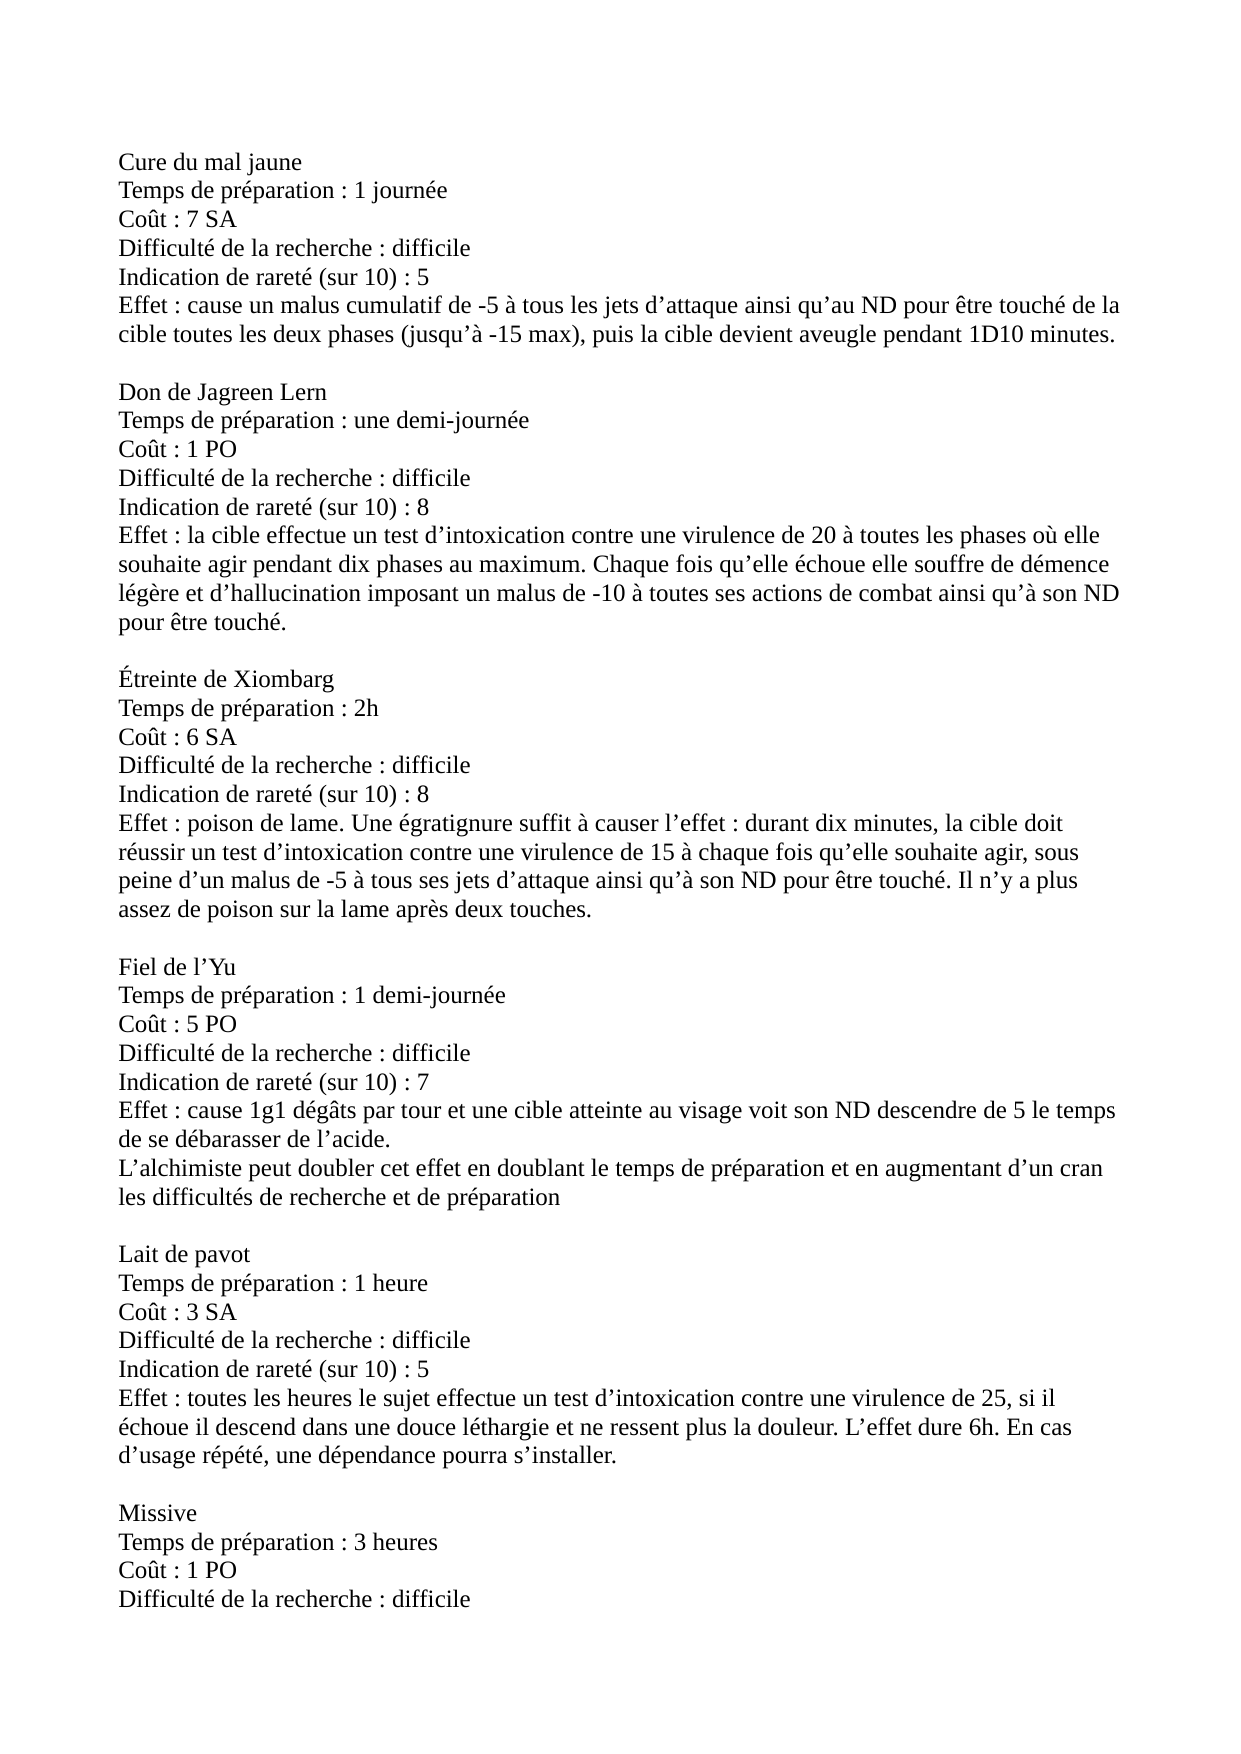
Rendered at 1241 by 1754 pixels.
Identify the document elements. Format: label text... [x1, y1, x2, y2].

text Effet : poison de lame. Une égratignure suffit à causer l’effet : durant dix minutes, la cible doit réussir un test d’intoxication contre une virulence de 15 à chaque fois qu’elle souhaite agir, sous peine d’un malus de -5 à tous ses jets d’attaque ainsi qu’à son ND pour être touché. Il n’y a plus assez de poison sur la lame après deux touches. [118, 808, 1122, 923]
text Cure du mal jaune [118, 147, 1122, 176]
text Indication de rareté (sur 10) : 8 [118, 779, 1122, 808]
text Coût : 5 PO [118, 1009, 1122, 1038]
text Fiel de l’Yu [118, 952, 1122, 981]
text Lait de pavot [118, 1239, 1122, 1268]
text Indication de rareté (sur 10) : 5 [118, 1354, 1122, 1383]
text Coût : 3 SA [118, 1297, 1122, 1326]
text Étreinte de Xiombarg [118, 664, 1122, 693]
text Temps de préparation : 1 demi-journée [118, 981, 1122, 1009]
text Temps de préparation : 3 heures [118, 1527, 1122, 1556]
text Effet : la cible effectue un test d’intoxication contre une virulence de 20 à toutes les phases où elle souhaite agir pendant dix phases au maximum. Chaque fois qu’elle échoue elle souffre de démence légère et d’hallucination imposant un malus de -10 à toutes ses actions de combat ainsi qu’à son ND pour être touché. [118, 521, 1122, 636]
text Coût : 6 SA [118, 722, 1122, 751]
text Difficulté de la recherche : difficile [118, 751, 1122, 779]
text Effet : cause un malus cumulatif de -5 à tous les jets d’attaque ainsi qu’au ND pour être touché de la cible toutes les deux phases (jusqu’à -15 max), puis la cible devient aveugle pendant 1D10 minutes. [118, 291, 1122, 348]
text Coût : 1 PO [118, 1556, 1122, 1584]
text Difficulté de la recherche : difficile [118, 1038, 1122, 1067]
text Coût : 7 SA [118, 204, 1122, 233]
text Difficulté de la recherche : difficile [118, 233, 1122, 262]
text Don de Jagreen Lern [118, 377, 1122, 406]
text Temps de préparation : une demi-journée [118, 406, 1122, 434]
text Difficulté de la recherche : difficile [118, 463, 1122, 492]
text Effet : cause 1g1 dégâts par tour et une cible atteinte au visage voit son ND descendre de 5 le temps de se débarasser de l’acide. [118, 1096, 1122, 1153]
text Difficulté de la recherche : difficile [118, 1326, 1122, 1354]
text Missive [118, 1498, 1122, 1527]
text Effet : toutes les heures le sujet effectue un test d’intoxication contre une virulence de 25, si il échoue il descend dans une douce léthargie et ne ressent plus la douleur. L’effet dure 6h. En cas d’usage répété, une dépendance pourra s’installer. [118, 1383, 1122, 1469]
text Difficulté de la recherche : difficile [118, 1584, 1122, 1613]
text Temps de préparation : 1 journée [118, 176, 1122, 204]
text Indication de rareté (sur 10) : 7 [118, 1067, 1122, 1096]
text Indication de rareté (sur 10) : 5 [118, 262, 1122, 291]
text Coût : 1 PO [118, 434, 1122, 463]
text Temps de préparation : 1 heure [118, 1268, 1122, 1297]
text L’alchimiste peut doubler cet effet en doublant le temps de préparation et en augmentant d’un cran les difficultés de recherche et de préparation [118, 1153, 1122, 1211]
text Temps de préparation : 2h [118, 693, 1122, 722]
text Indication de rareté (sur 10) : 8 [118, 492, 1122, 521]
